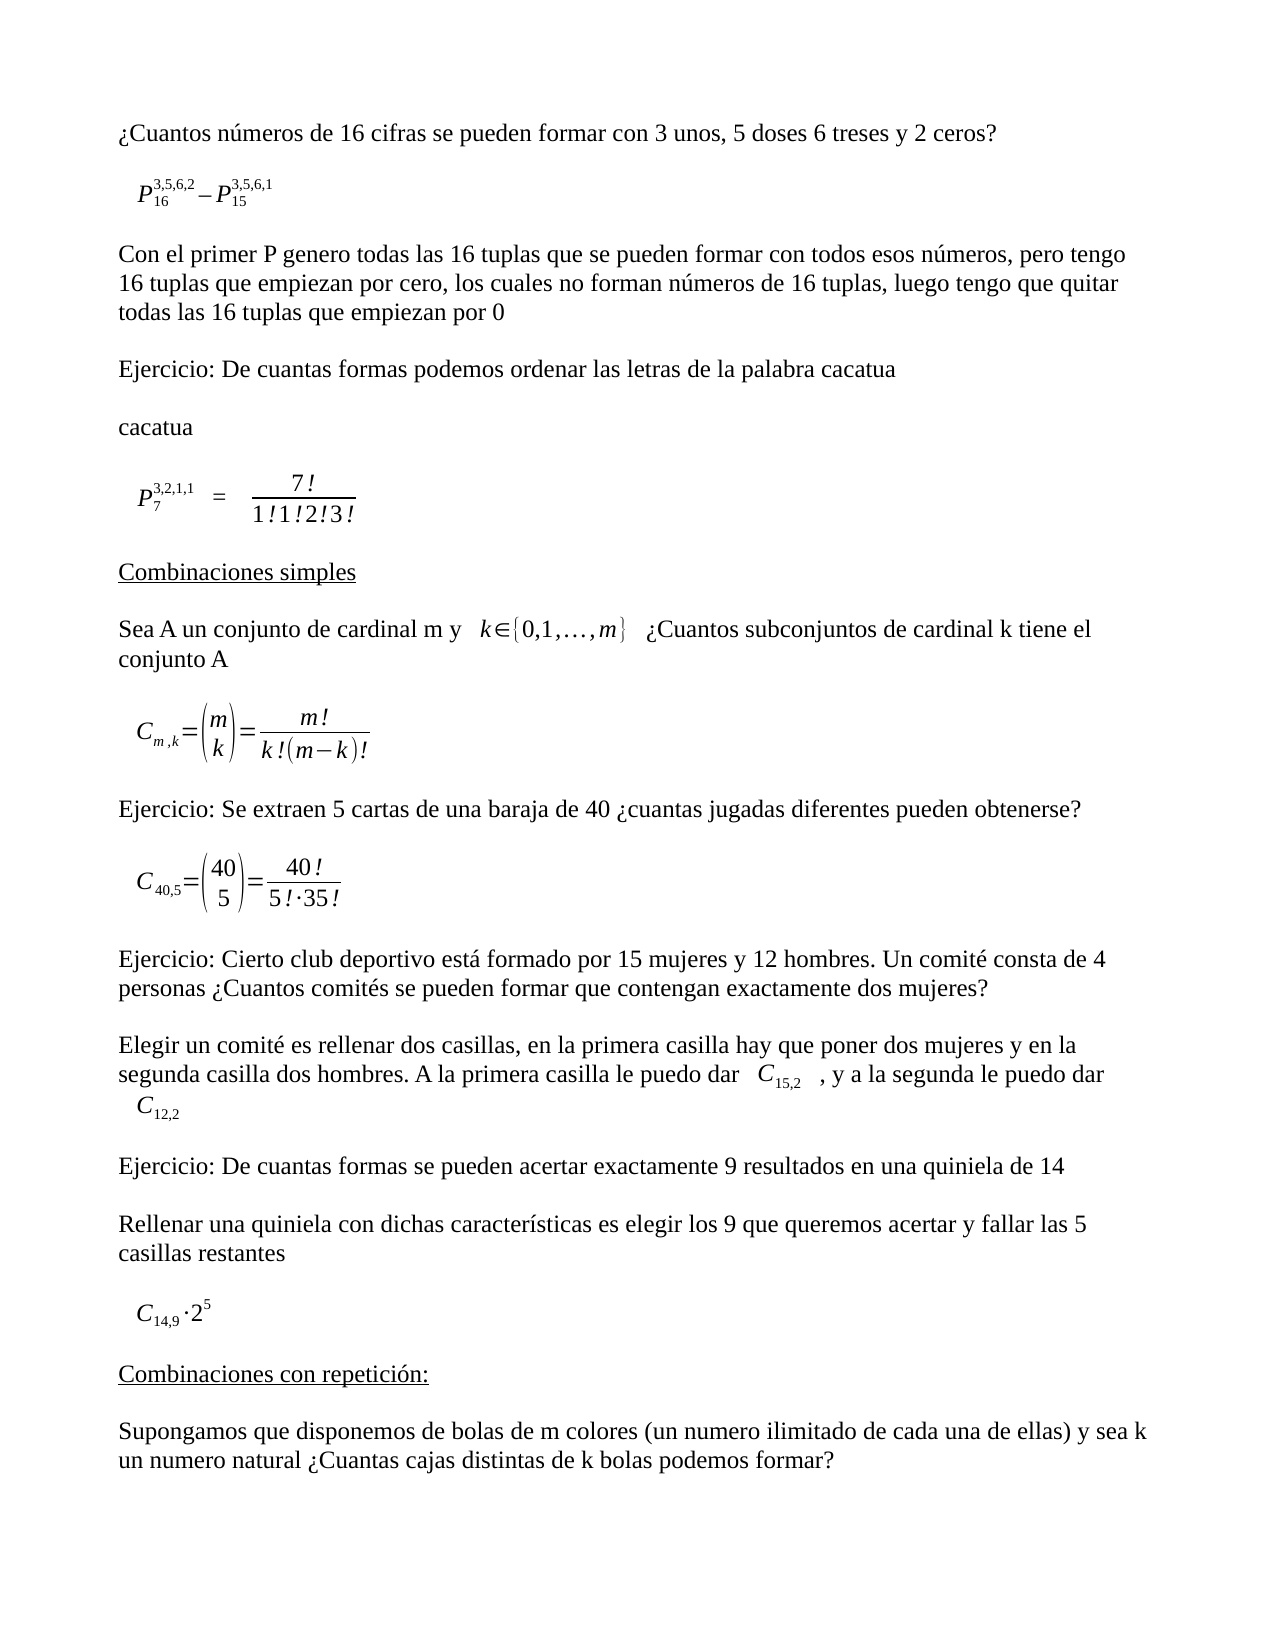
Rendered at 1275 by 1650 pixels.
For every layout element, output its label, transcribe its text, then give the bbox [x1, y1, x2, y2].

text ¿Cuantos números de 16 cifras se pueden formar con 3 unos, 5 doses 6 treses y 2 ceros? [118, 118, 1157, 147]
text Con el primer P genero todas las 16 tuplas que se pueden formar con todos esos números, pero tengo 16 tuplas que empiezan por cero, los cuales no forman números de 16 tuplas, luego tengo que quitar todas las 16 tuplas que empiezan por 0 [118, 239, 1157, 326]
text Ejercicio: Se extraen 5 cartas de una baraja de 40 ¿cuantas jugadas diferentes pueden obtenerse? [118, 794, 1157, 823]
text Combinaciones con repetición: [118, 1359, 1157, 1388]
text = [118, 469, 1157, 528]
text Ejercicio: Cierto club deportivo está formado por 15 mujeres y 12 hombres. Un comité consta de 4 personas ¿Cuantos comités se pueden formar que contengan exactamente dos mujeres? [118, 944, 1157, 1001]
text Ejercicio: De cuantas formas se pueden acertar exactamente 9 resultados en una quiniela de 14 [118, 1151, 1157, 1180]
text Rellenar una quiniela con dichas características es elegir los 9 que queremos acertar y fallar las 5 casillas restantes [118, 1209, 1157, 1266]
text Elegir un comité es rellenar dos casillas, en la primera casilla hay que poner dos mujeres y en la segunda casilla dos hombres. A la primera casilla le puedo dar, y a la segunda le puedo dar [118, 1030, 1157, 1123]
text cacatua [118, 412, 1157, 441]
text Supongamos que disponemos de bolas de m colores (un numero ilimitado de cada una de ellas) y sea k un numero natural ¿Cuantas cajas distintas de k bolas podemos formar? [118, 1416, 1157, 1474]
text Ejercicio: De cuantas formas podemos ordenar las letras de la palabra cacatua [118, 354, 1157, 383]
text Sea A un conjunto de cardinal m y¿Cuantos subconjuntos de cardinal k tiene el conjunto A [118, 614, 1157, 673]
text Combinaciones simples [118, 557, 1157, 586]
